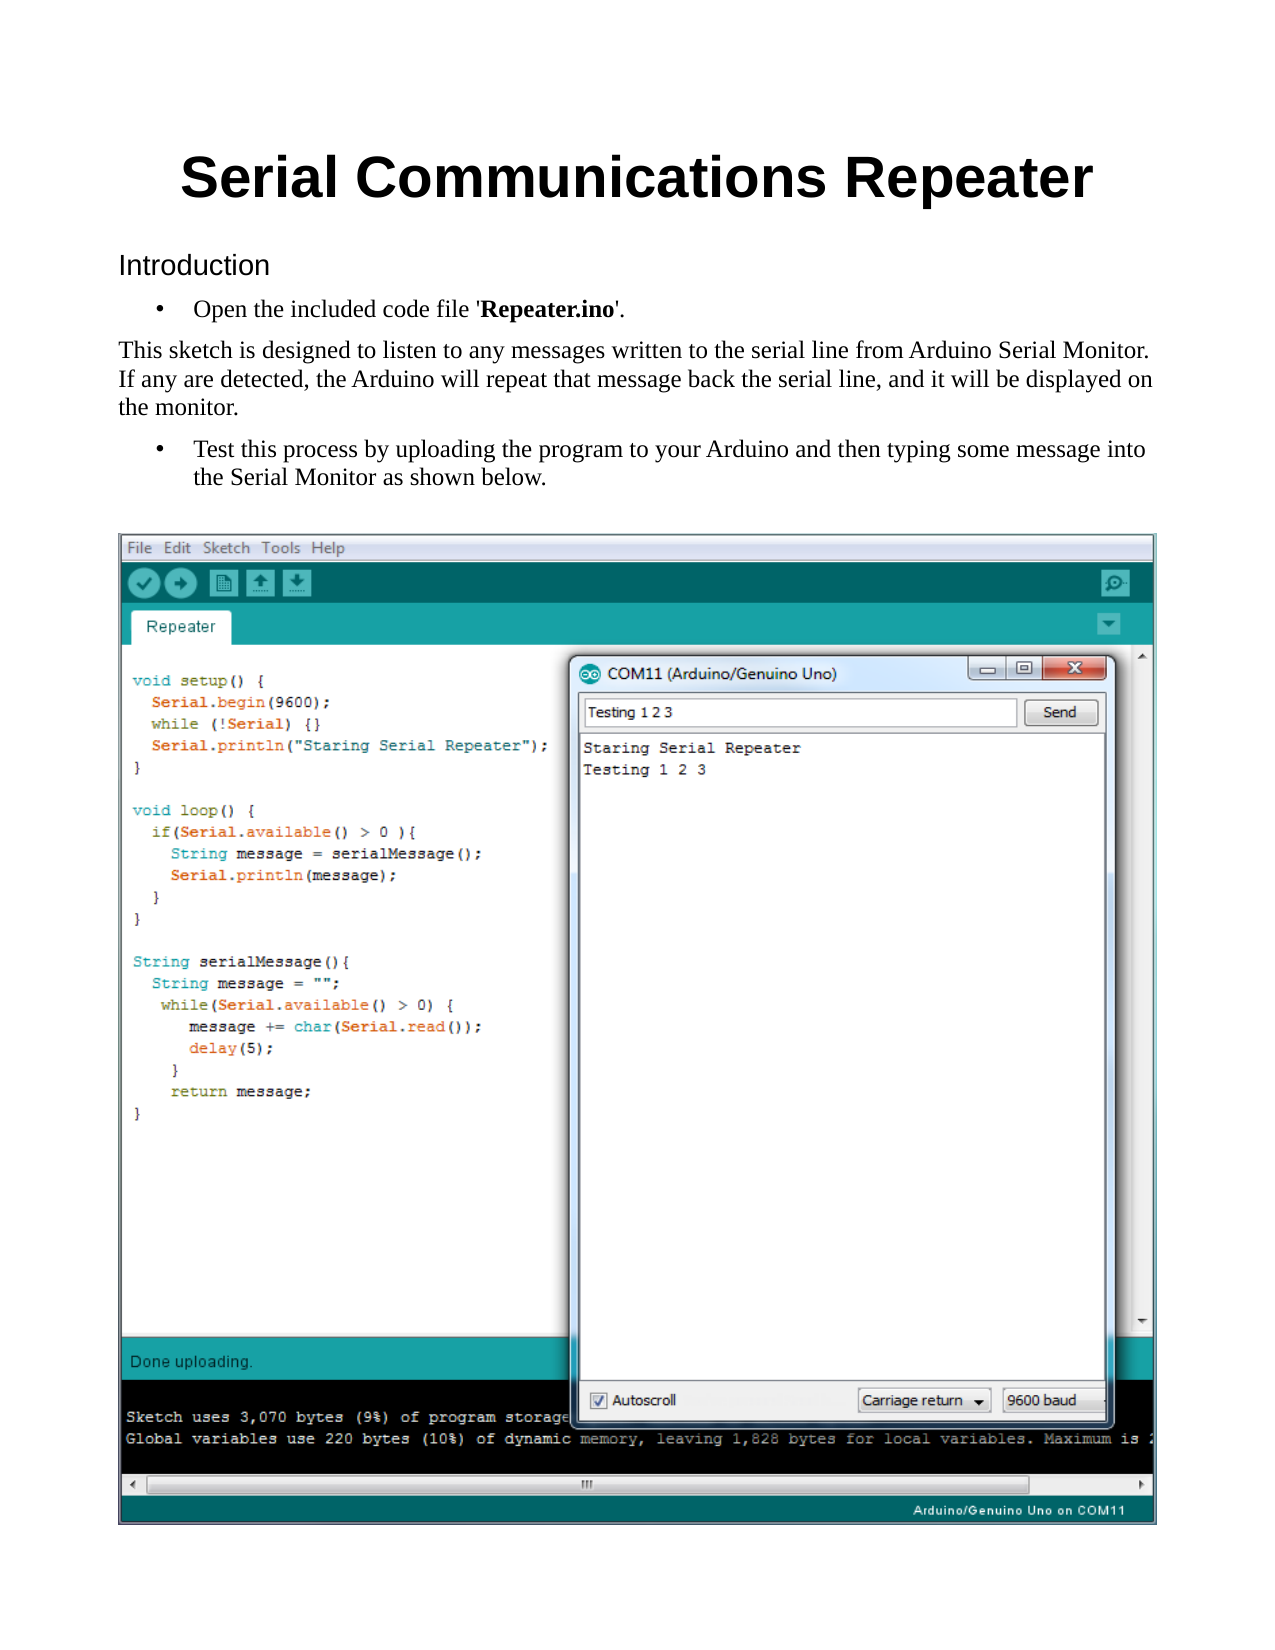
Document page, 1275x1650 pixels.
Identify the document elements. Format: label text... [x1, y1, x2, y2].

subtitle Introduction [118, 248, 1157, 281]
list Open the included code file 'Repeater.ino'. [156, 294, 1157, 322]
list Test this process by uploading the program to your Arduino and then typing some message into the Serial Monitor as shown below. [156, 434, 1157, 491]
title Serial Communications Repeater [118, 143, 1157, 210]
picture [118, 533, 1157, 1525]
text This sketch is designed to listen to any messages written to the serial line from Arduino Serial Monitor. If any are detected, the Arduino will repeat that message back the serial line, and it will be displayed on the monitor. [118, 335, 1157, 421]
